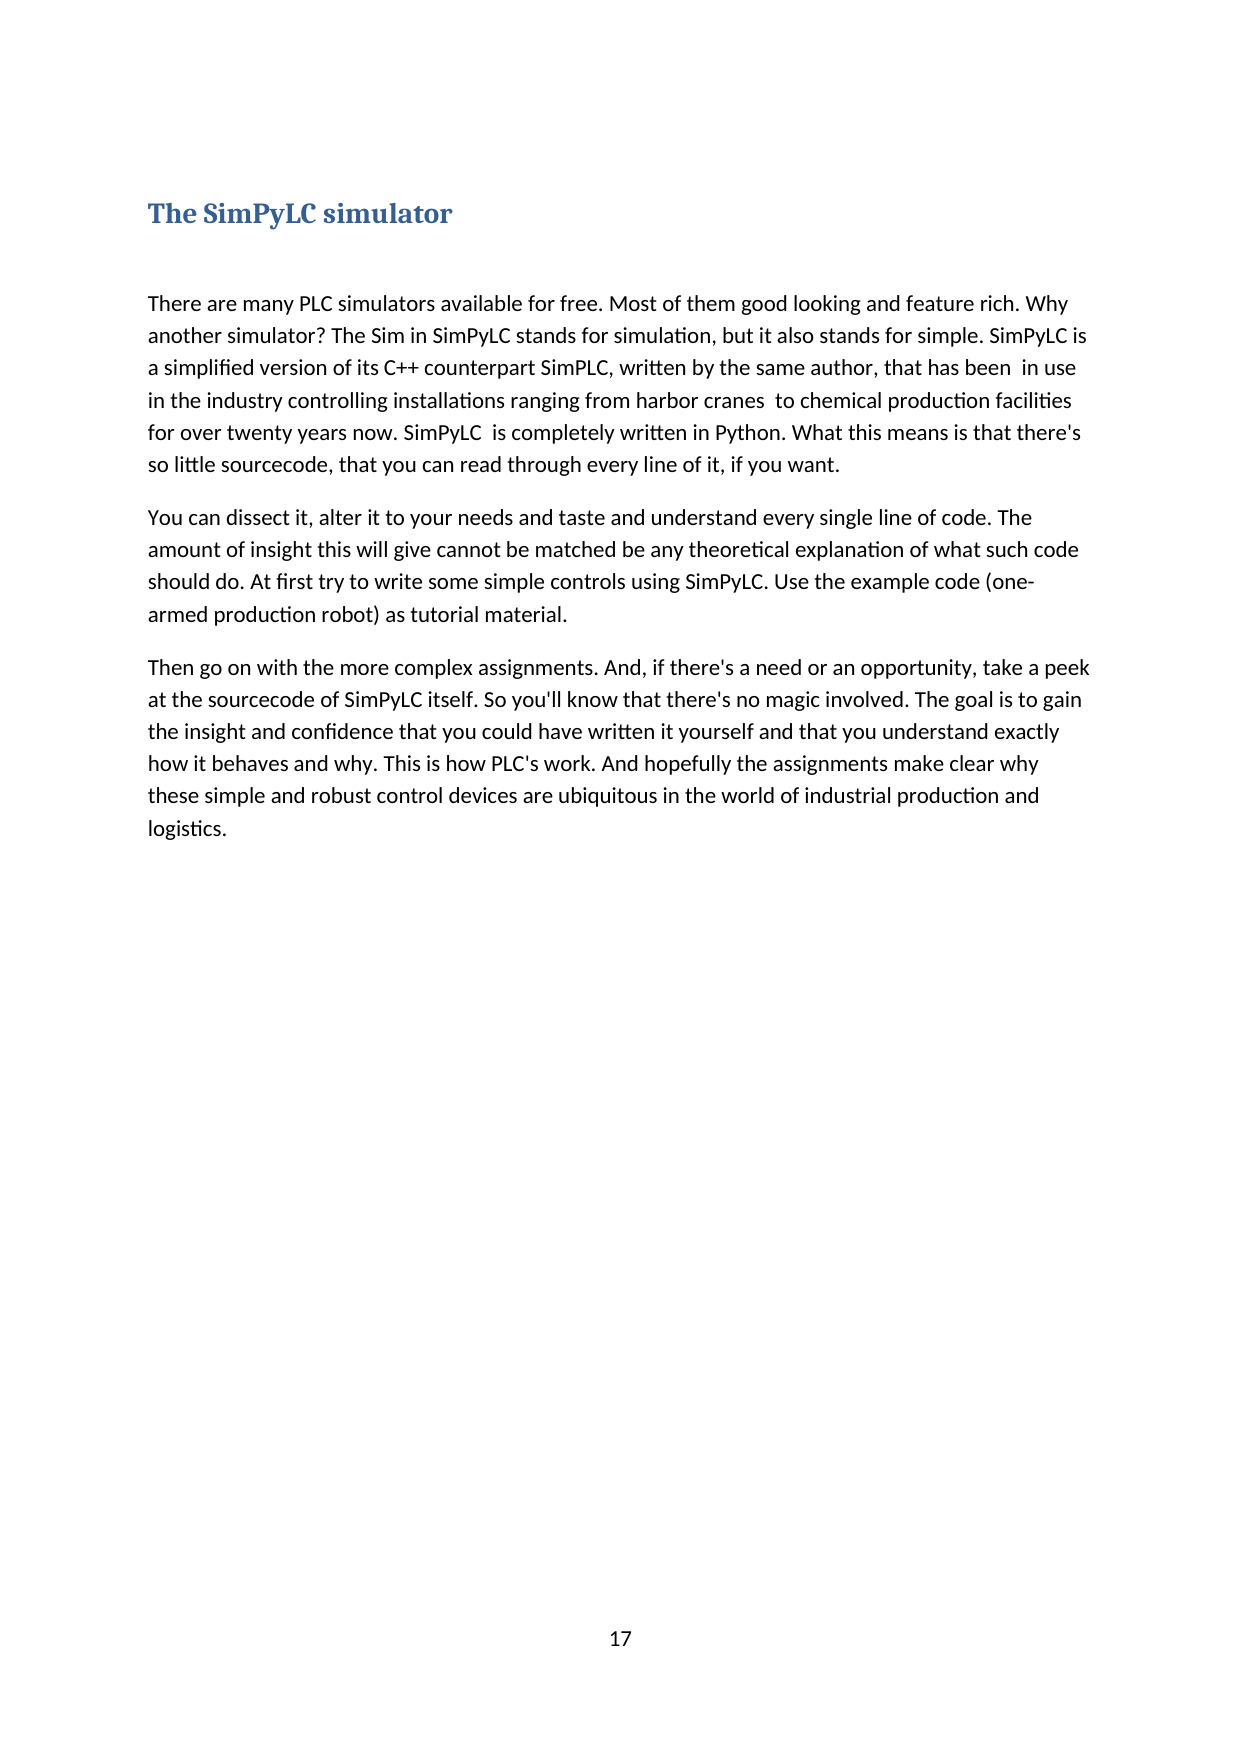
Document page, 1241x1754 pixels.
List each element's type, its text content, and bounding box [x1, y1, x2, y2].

text There are many PLC simulators available for free. Most of them good looking and feature rich. Why another simulator? The Sim in SimPyLC stands for simulation, but it also stands for simple. SimPyLC is a simplified version of its C++ counterpart SimPLC, written by the same author, that has been in use in the industry controlling installations ranging from harbor cranes to chemical production facilities for over twenty years now. SimPyLC is completely written in Python. What this means is that there's so little sourcecode, that you can read through every line of it, if you want. [148, 289, 1093, 478]
text You can dissect it, alter it to your needs and taste and understand every single line of code. The amount of insight this will give cannot be matched be any theoretical explanation of what such code should do. At first try to write some simple controls using SimPyLC. Use the example code (one-armed production robot) as tutorial material. [148, 503, 1093, 628]
text Then go on with the more complex assignments. And, if there's a need or an opportunity, take a peek at the sourcecode of SimPyLC itself. So you'll know that there's no magic involved. The goal is to gain the insight and confidence that you could have written it yourself and that you understand exactly how it behaves and why. This is how PLC's work. And hopefully the assignments make clear why these simple and robust control devices are ubiquitous in the world of industrial production and logistics. [148, 653, 1093, 842]
subtitle The SimPyLC simulator [148, 198, 1093, 231]
